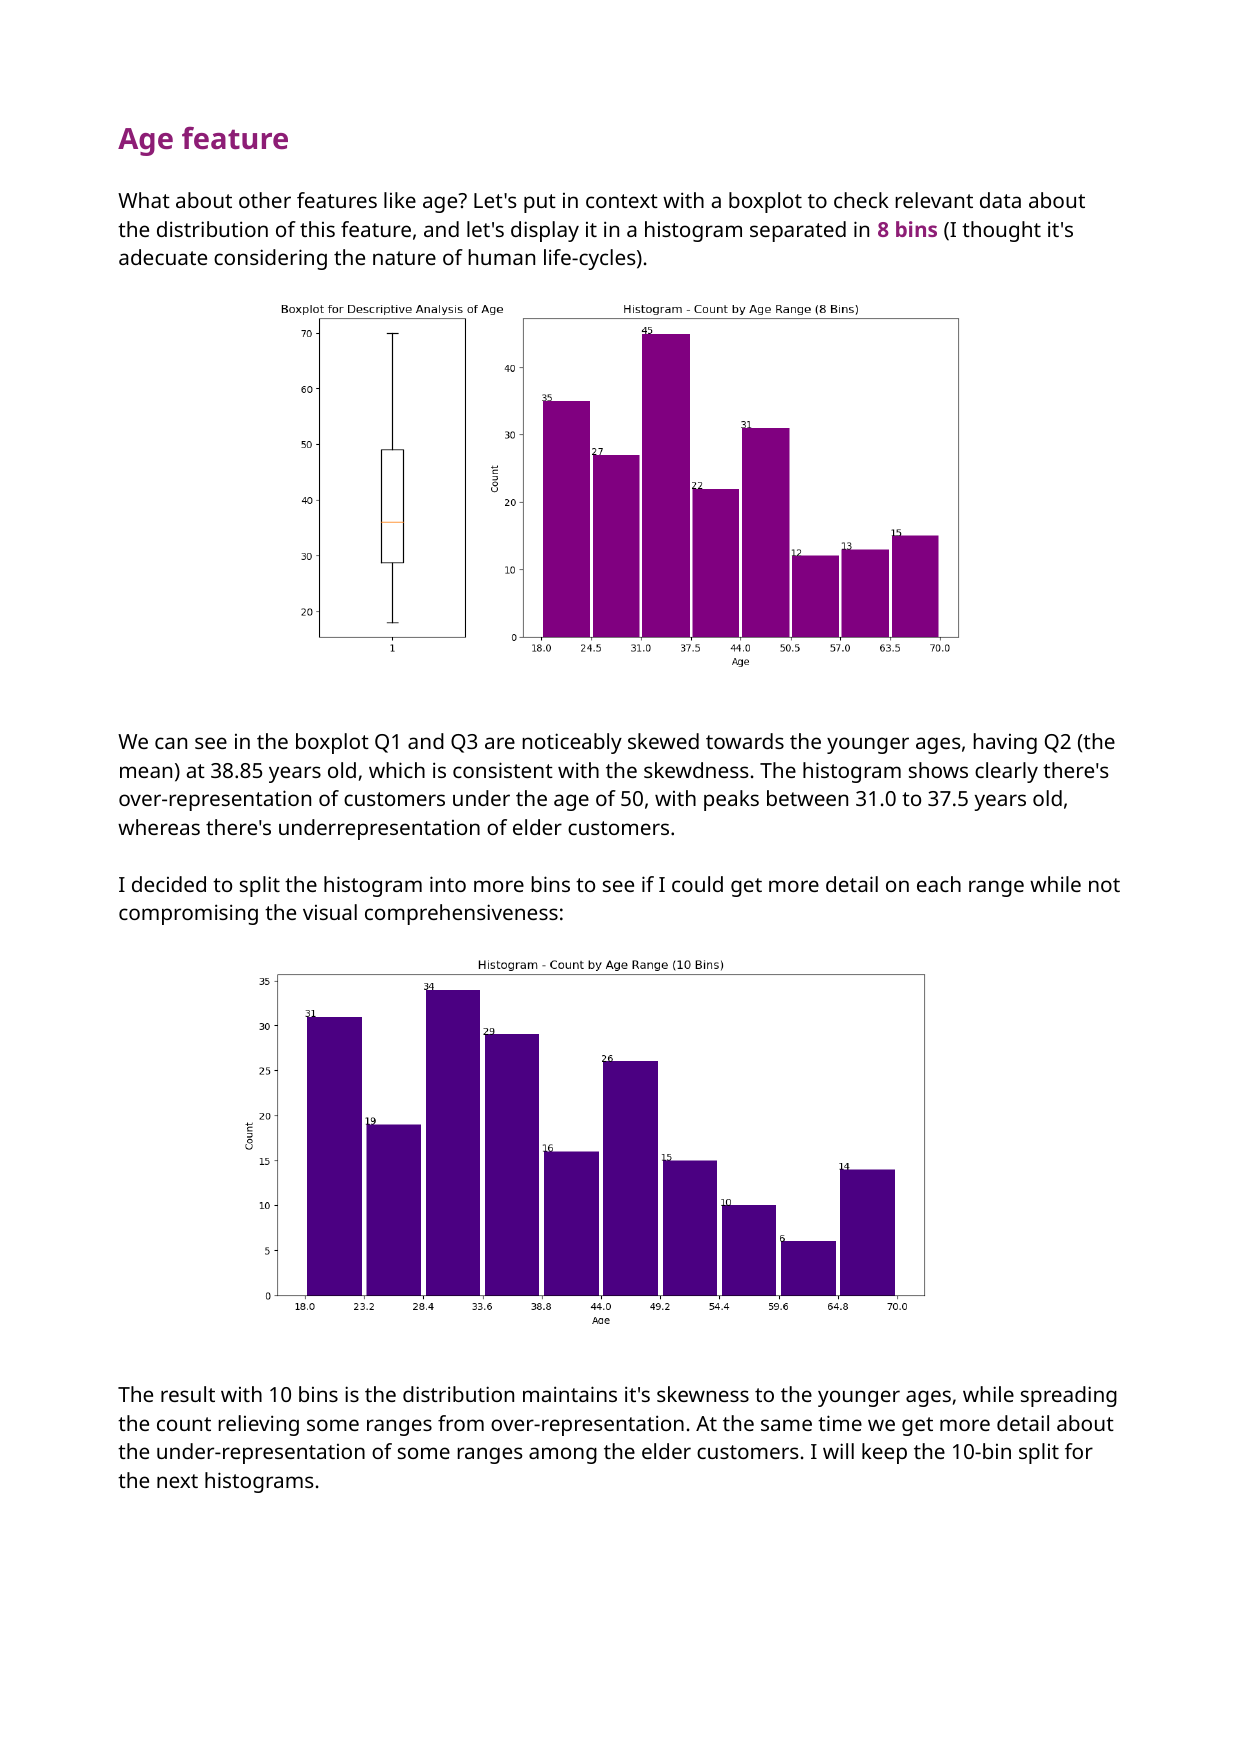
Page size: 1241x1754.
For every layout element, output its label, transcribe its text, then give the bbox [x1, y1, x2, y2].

text We can see in the boxplot Q1 and Q3 are noticeably skewed towards the younger ages, having Q2 (the mean) at 38.85 years old, which is consistent with the skewdness. The histogram shows clearly there's over-representation of customers under the age of 50, with peaks between 31.0 to 37.5 years old, whereas there's underrepresentation of elder customers. [118, 727, 1122, 841]
text What about other features like age? Let's put in context with a boxplot to check relevant data about the distribution of this feature, and let's display it in a histogram separated in 8 bins (I thought it's adecuate considering the nature of human life-cycles). [118, 186, 1122, 272]
picture [242, 958, 926, 1324]
text I decided to split the histogram into more bins to see if I could get more detail on each range while not compromising the visual comprehensiveness: [118, 870, 1122, 927]
picture [275, 300, 965, 671]
text Age feature [118, 118, 1122, 158]
text The result with 10 bins is the distribution maintains it's skewness to the younger ages, while spreading the count relieving some ranges from over-representation. At the same time we get more detail about the under-representation of some ranges among the elder customers. I will keep the 10-bin split for the next histograms. [118, 1381, 1122, 1494]
